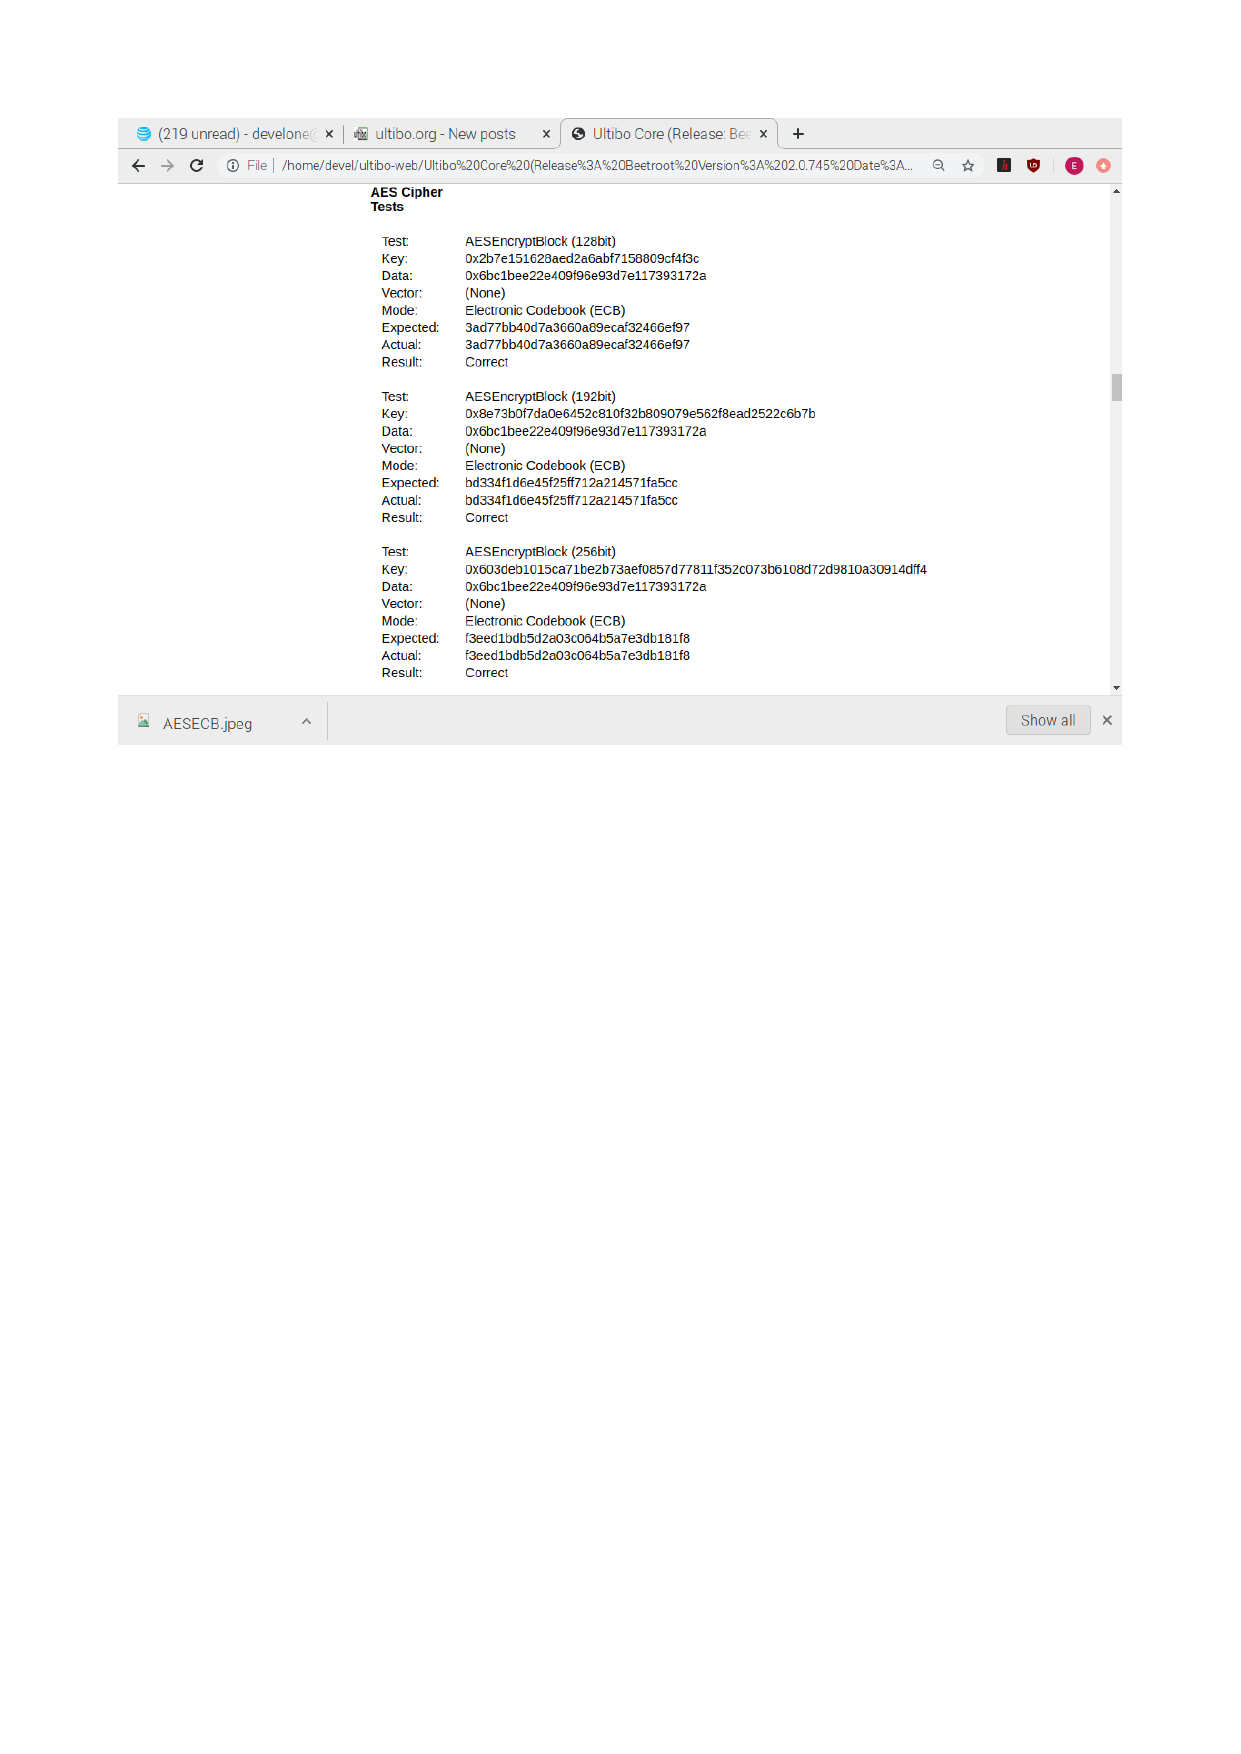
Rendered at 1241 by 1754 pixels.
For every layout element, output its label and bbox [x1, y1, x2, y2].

picture [118, 118, 1123, 745]
